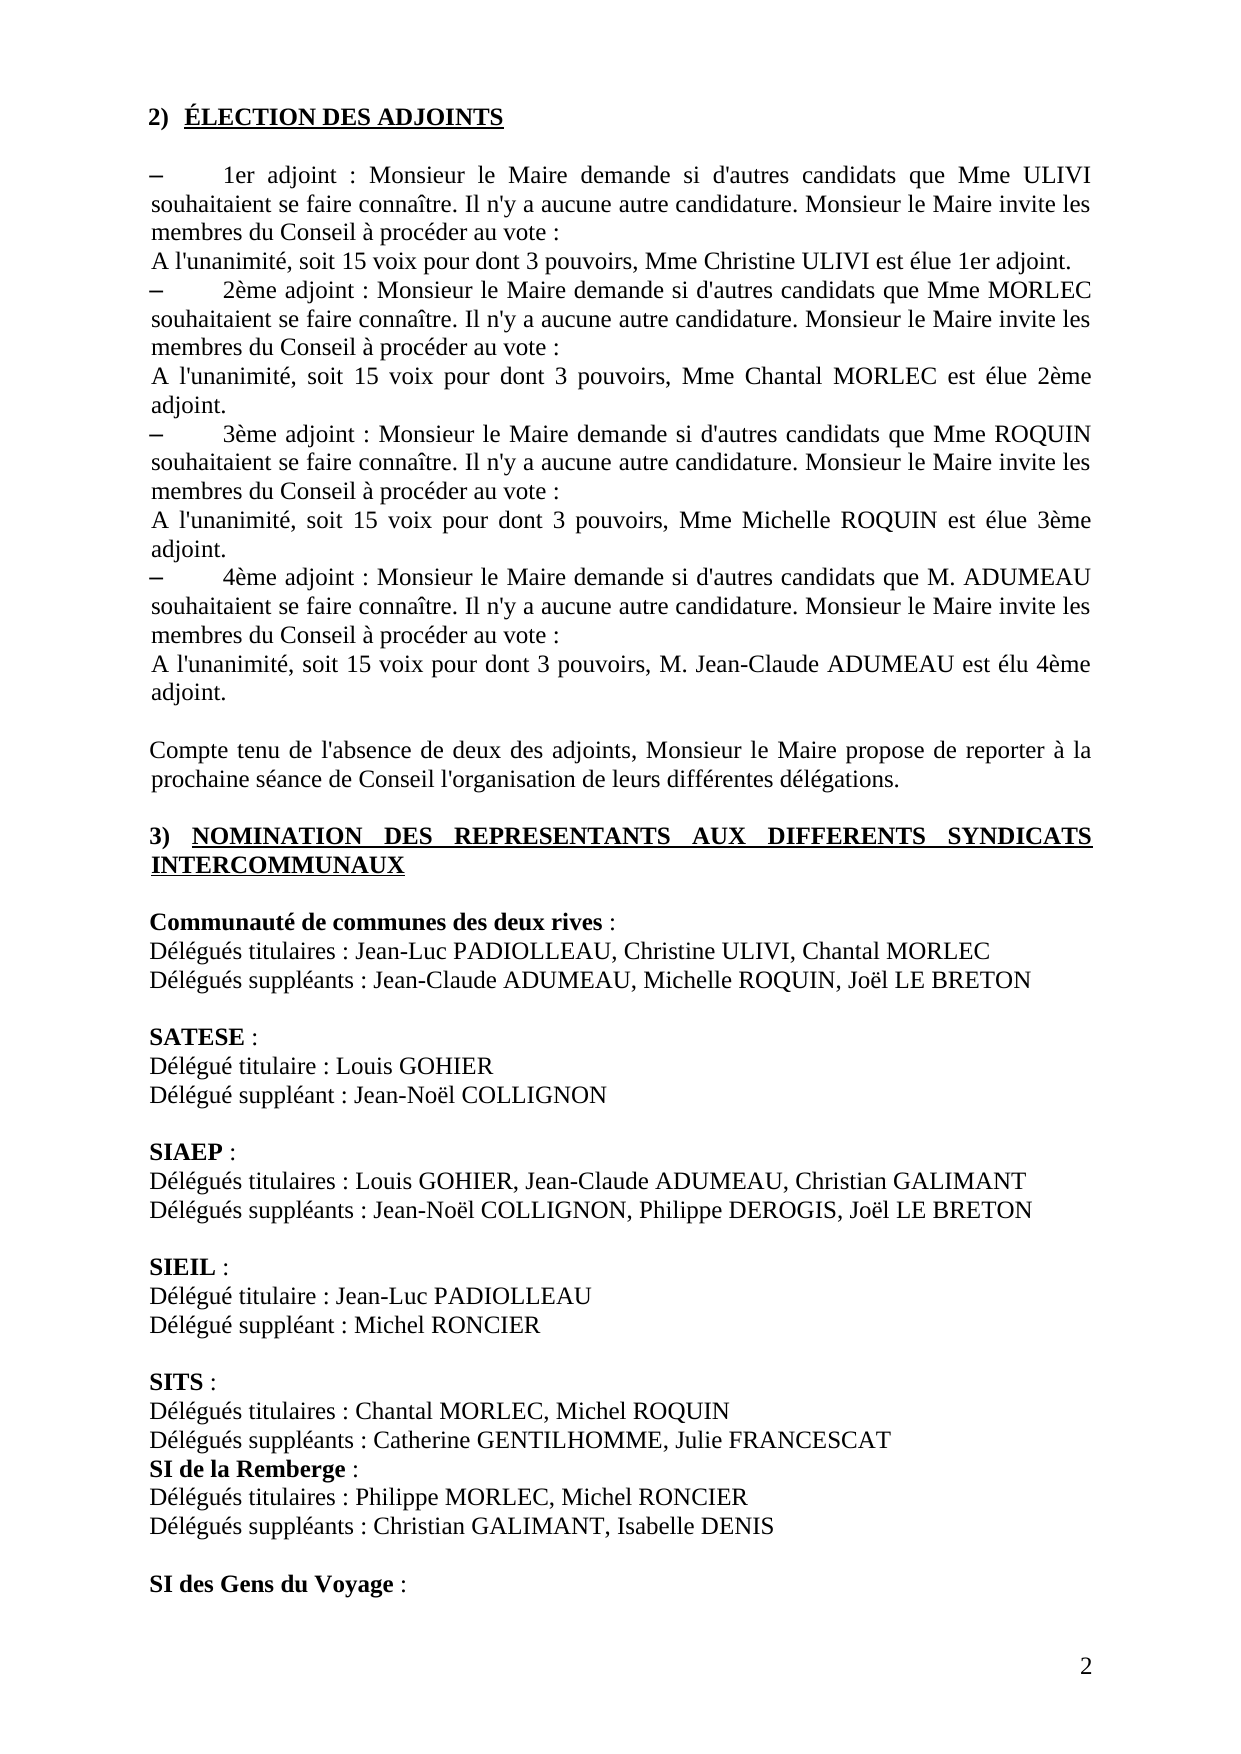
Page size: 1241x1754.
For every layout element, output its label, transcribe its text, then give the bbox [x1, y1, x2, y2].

text SI de la Remberge : [149, 1454, 1092, 1482]
list ÉLECTION DES ADJOINTS [148, 102, 1092, 131]
text SIAEP : [149, 1137, 1092, 1166]
text Délégué titulaire : Louis GOHIER [149, 1051, 1092, 1080]
text SI des Gens du Voyage : [149, 1569, 1092, 1597]
text Délégués titulaires : Chantal MORLEC, Michel ROQUIN [149, 1396, 1092, 1425]
list A l'unanimité, soit 15 voix pour dont 3 pouvoirs, M. Jean-Claude ADUMEAU est élu 4ème adjoint. [149, 649, 1092, 706]
text Délégué suppléant : Michel RONCIER [149, 1310, 1092, 1339]
list 4ème adjoint : Monsieur le Maire demande si d'autres candidats que M. ADUMEAU souhaitaient se faire connaître. Il n'y a aucune autre candidature. Monsieur le Maire invite les membres du Conseil à procéder au vote : [149, 562, 1092, 649]
list 3ème adjoint : Monsieur le Maire demande si d'autres candidats que Mme ROQUIN souhaitaient se faire connaître. Il n'y a aucune autre candidature. Monsieur le Maire invite les membres du Conseil à procéder au vote : [149, 419, 1092, 505]
text Délégués titulaires : Jean-Luc PADIOLLEAU, Christine ULIVI, Chantal MORLEC [149, 936, 1092, 965]
text Délégués titulaires : Philippe MORLEC, Michel RONCIER [149, 1482, 1092, 1511]
list A l'unanimité, soit 15 voix pour dont 3 pouvoirs, Mme Michelle ROQUIN est élue 3ème adjoint. [149, 505, 1092, 562]
text SIEIL : [149, 1252, 1092, 1281]
list 1er adjoint : Monsieur le Maire demande si d'autres candidats que Mme ULIVI souhaitaient se faire connaître. Il n'y a aucune autre candidature. Monsieur le Maire invite les membres du Conseil à procéder au vote : [149, 160, 1092, 246]
text Délégués suppléants : Catherine GENTILHOMME, Julie FRANCESCAT [149, 1425, 1092, 1454]
text SATESE : [149, 1022, 1092, 1051]
text Délégué suppléant : Jean-Noël COLLIGNON [149, 1080, 1092, 1109]
list A l'unanimité, soit 15 voix pour dont 3 pouvoirs, Mme Christine ULIVI est élue 1er adjoint. [149, 246, 1092, 275]
text Délégués suppléants : Christian GALIMANT, Isabelle DENIS [149, 1511, 1092, 1540]
text Communauté de communes des deux rives : [149, 907, 1092, 936]
list 2ème adjoint : Monsieur le Maire demande si d'autres candidats que Mme MORLEC souhaitaient se faire connaître. Il n'y a aucune autre candidature. Monsieur le Maire invite les membres du Conseil à procéder au vote : [149, 275, 1092, 361]
text 3) NOMINATION DES REPRESENTANTS AUX DIFFERENTS SYNDICATS INTERCOMMUNAUX [149, 821, 1092, 879]
list A l'unanimité, soit 15 voix pour dont 3 pouvoirs, Mme Chantal MORLEC est élue 2ème adjoint. [149, 361, 1092, 419]
text Compte tenu de l'absence de deux des adjoints, Monsieur le Maire propose de reporter à la prochaine séance de Conseil l'organisation de leurs différentes délégations. [149, 735, 1092, 792]
text Délégué titulaire : Jean-Luc PADIOLLEAU [149, 1281, 1092, 1310]
text Délégués titulaires : Louis GOHIER, Jean-Claude ADUMEAU, Christian GALIMANT [149, 1166, 1092, 1195]
text Délégués suppléants : Jean-Claude ADUMEAU, Michelle ROQUIN, Joël LE BRETON [149, 965, 1092, 994]
text SITS : [149, 1367, 1092, 1396]
text Délégués suppléants : Jean-Noël COLLIGNON, Philippe DEROGIS, Joël LE BRETON [149, 1195, 1092, 1224]
